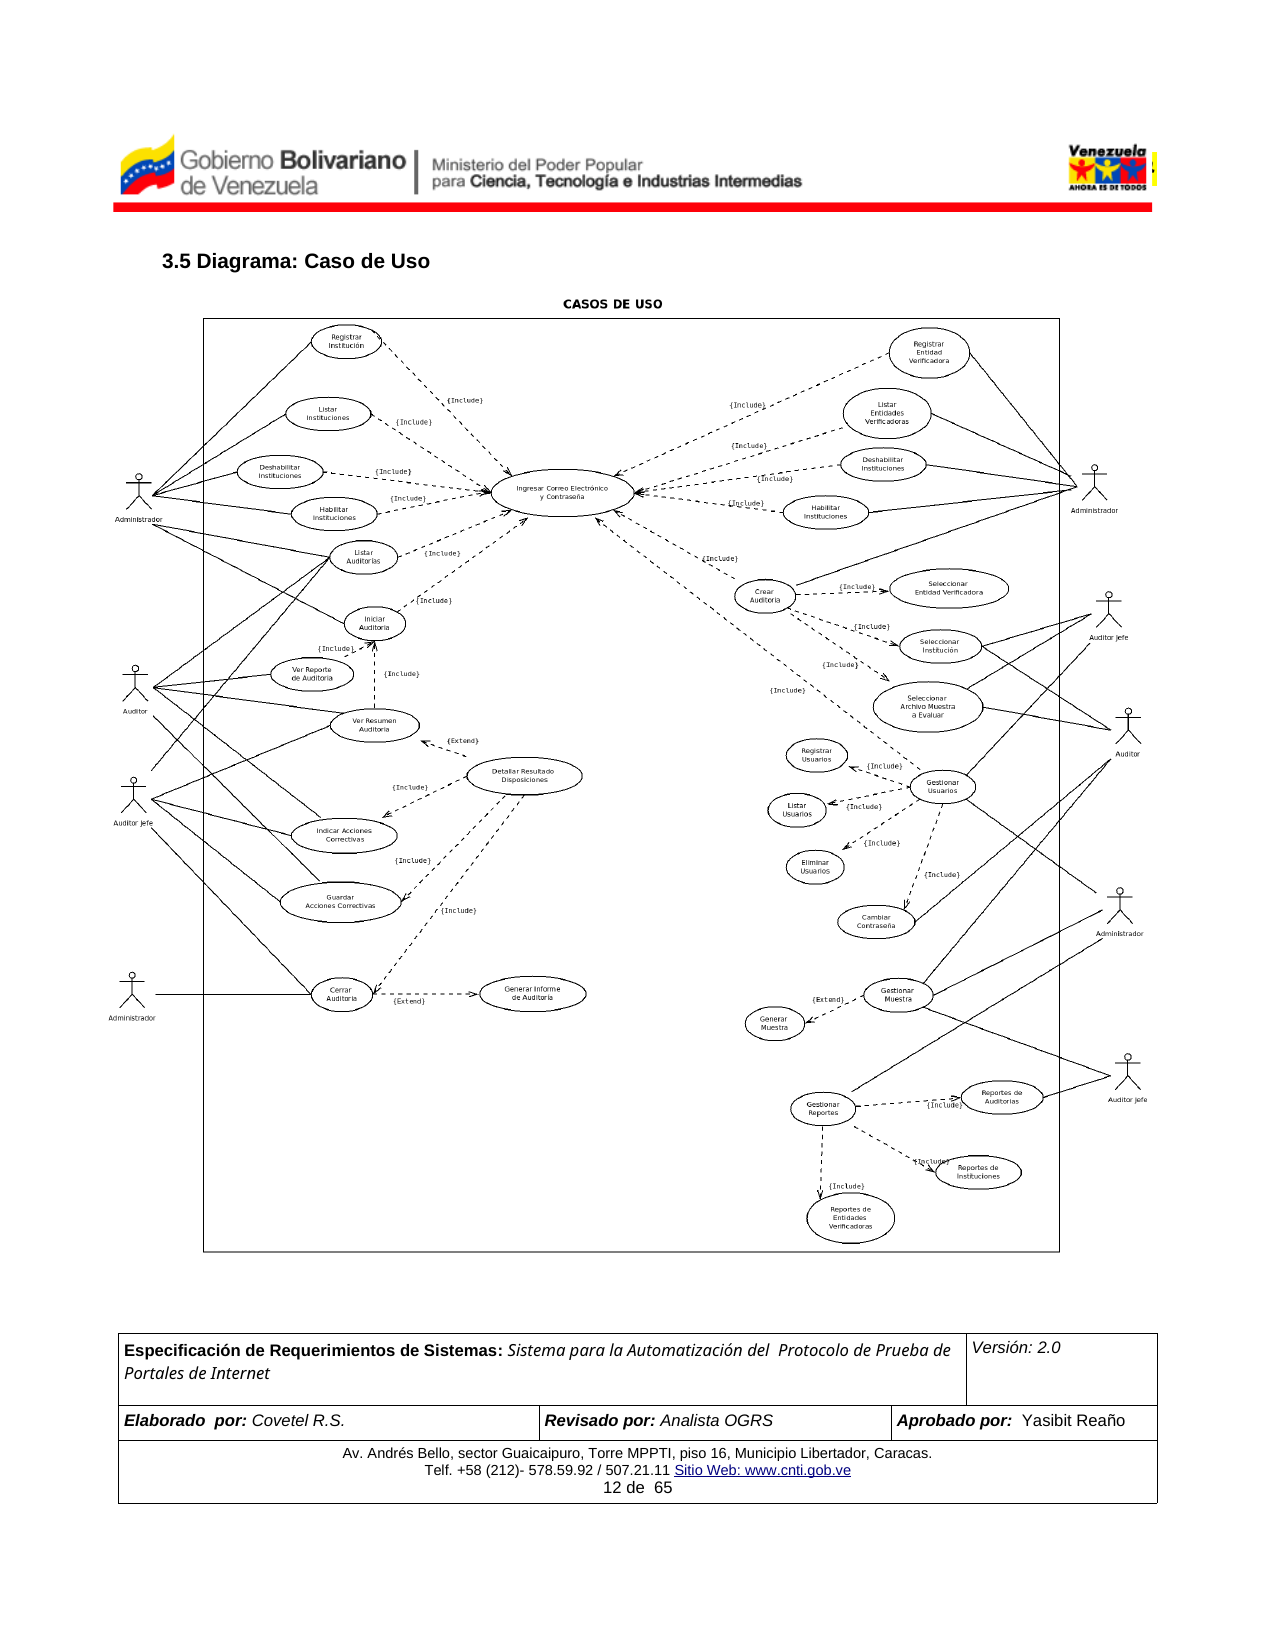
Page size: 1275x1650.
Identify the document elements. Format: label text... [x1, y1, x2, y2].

picture [113, 126, 1153, 212]
picture [108, 297, 1148, 1253]
subtitle Diagrama: Caso de Uso [156, 250, 1157, 273]
